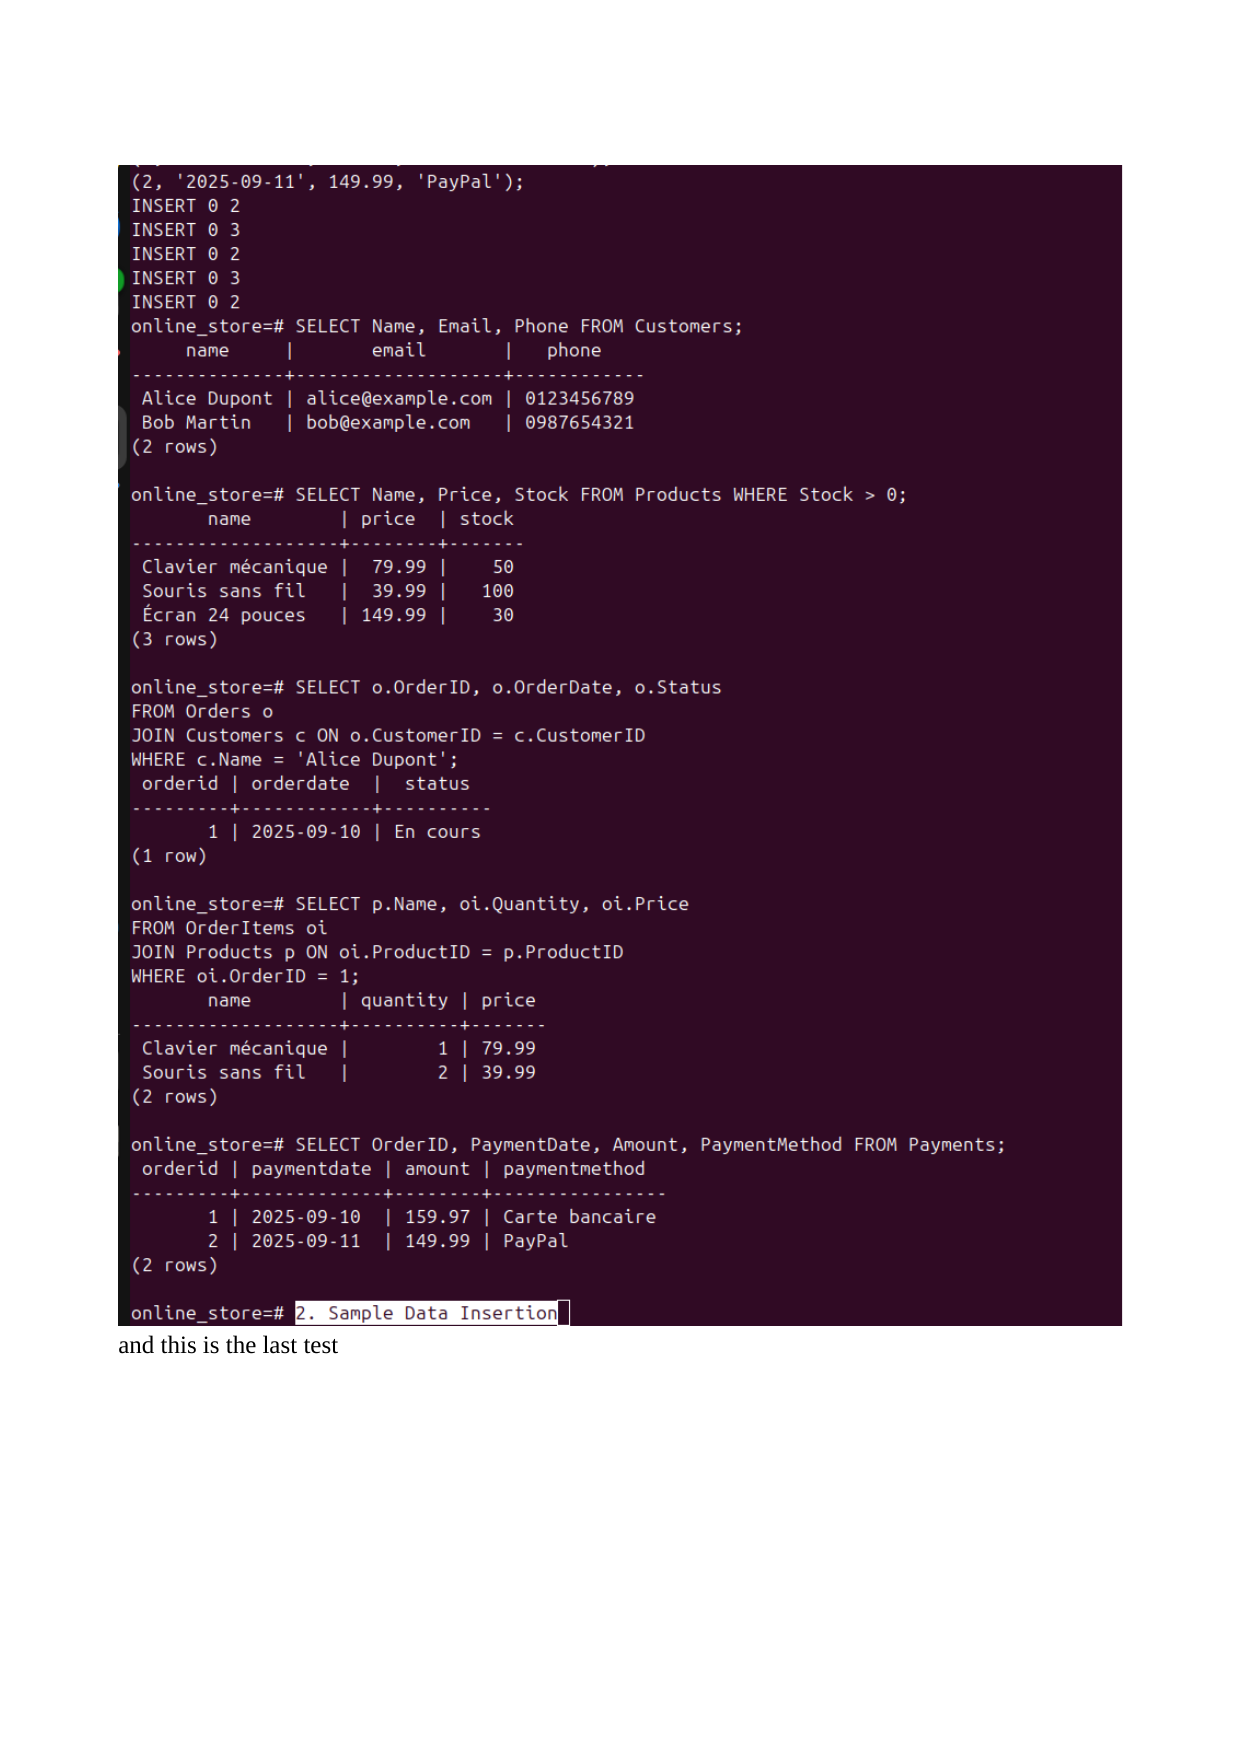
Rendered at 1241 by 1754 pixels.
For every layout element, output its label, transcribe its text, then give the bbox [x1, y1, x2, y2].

picture [118, 165, 1123, 1326]
text and this is the last test [118, 1326, 1122, 1359]
